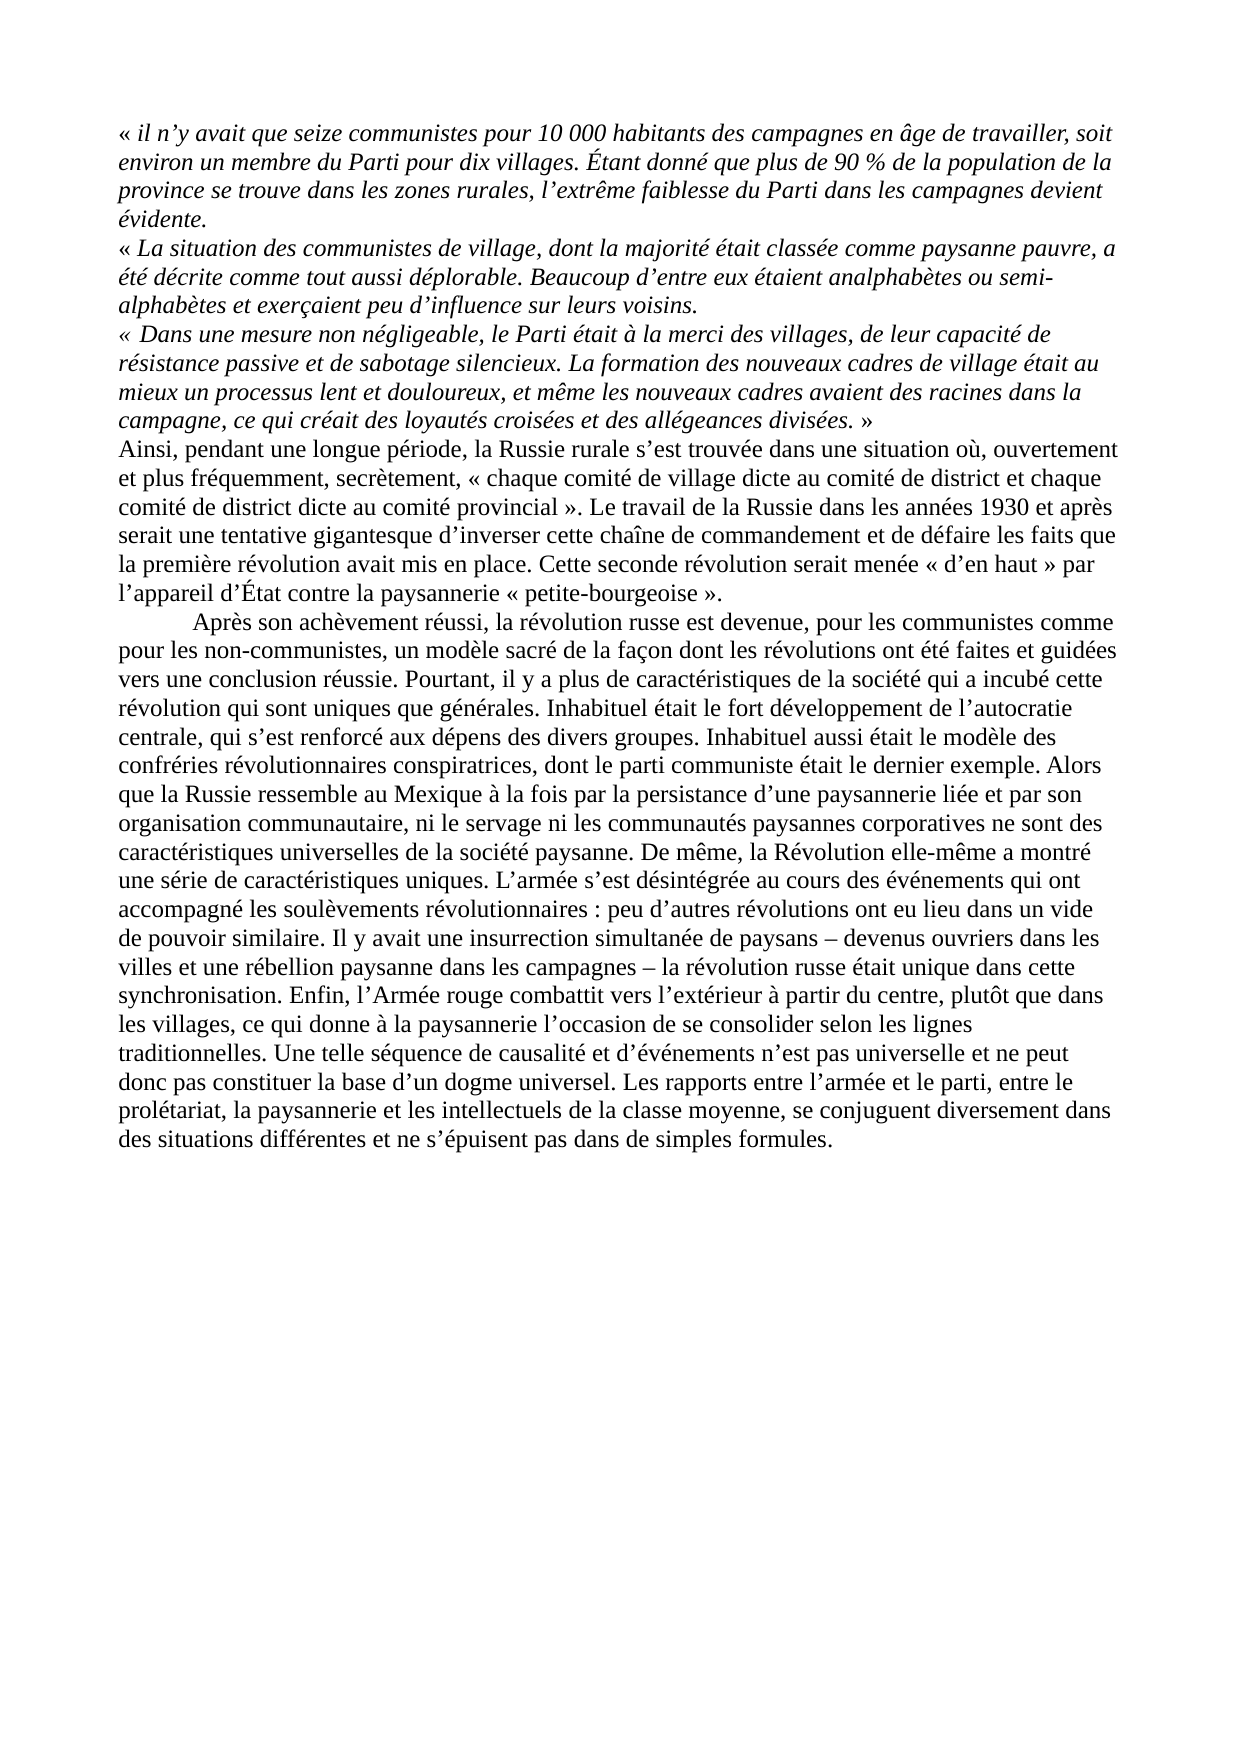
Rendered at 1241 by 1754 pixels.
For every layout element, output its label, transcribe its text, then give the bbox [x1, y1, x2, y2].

text « Dans une mesure non négligeable, le Parti était à la merci des villages, de leur capacité de résistance passive et de sabotage silencieux. La formation des nouveaux cadres de village était au mieux un processus lent et douloureux, et même les nouveaux cadres avaient des racines dans la campagne, ce qui créait des loyautés croisées et des allégeances divisées. » [118, 319, 1122, 434]
text Après son achèvement réussi, la révolution russe est devenue, pour les communistes comme pour les non-communistes, un modèle sacré de la façon dont les révolutions ont été faites et guidées vers une conclusion réussie. Pourtant, il y a plus de caractéristiques de la société qui a incubé cette révolution qui sont uniques que générales. Inhabituel était le fort développement de l’autocratie centrale, qui s’est renforcé aux dépens des divers groupes. Inhabituel aussi était le modèle des confréries révolutionnaires conspiratrices, dont le parti communiste était le dernier exemple. Alors que la Russie ressemble au Mexique à la fois par la persistance d’une paysannerie liée et par son organisation communautaire, ni le servage ni les communautés paysannes corporatives ne sont des caractéristiques universelles de la société paysanne. De même, la Révolution elle-même a montré une série de caractéristiques uniques. L’armée s’est désintégrée au cours des événements qui ont accompagné les soulèvements révolutionnaires : peu d’autres révolutions ont eu lieu dans un vide de pouvoir similaire. Il y avait une insurrection simultanée de paysans – devenus ouvriers dans les villes et une rébellion paysanne dans les campagnes – la révolution russe était unique dans cette synchronisation. Enfin, l’Armée rouge combattit vers l’extérieur à partir du centre, plutôt que dans les villages, ce qui donne à la paysannerie l’occasion de se consolider selon les lignes traditionnelles. Une telle séquence de causalité et d’événements n’est pas universelle et ne peut donc pas constituer la base d’un dogme universel. Les rapports entre l’armée et le parti, entre le prolétariat, la paysannerie et les intellectuels de la classe moyenne, se conjuguent diversement dans des situations différentes et ne s’épuisent pas dans de simples formules. [118, 607, 1122, 1153]
text « il n’y avait que seize communistes pour 10 000 habitants des campagnes en âge de travailler, soit environ un membre du Parti pour dix villages. Étant donné que plus de 90 % de la population de la province se trouve dans les zones rurales, l’extrême faiblesse du Parti dans les campagnes devient évidente. [118, 118, 1122, 233]
text Ainsi, pendant une longue période, la Russie rurale s’est trouvée dans une situation où, ouvertement et plus fréquemment, secrètement, « chaque comité de village dicte au comité de district et chaque comité de district dicte au comité provincial ». Le travail de la Russie dans les années 1930 et après serait une tentative gigantesque d’inverser cette chaîne de commandement et de défaire les faits que la première révolution avait mis en place. Cette seconde révolution serait menée « d’en haut » par l’appareil d’État contre la paysannerie « petite-bourgeoise ». [118, 434, 1122, 607]
text « La situation des communistes de village, dont la majorité était classée comme paysanne pauvre, a été décrite comme tout aussi déplorable. Beaucoup d’entre eux étaient analphabètes ou semi-alphabètes et exerçaient peu d’influence sur leurs voisins. [118, 233, 1122, 319]
